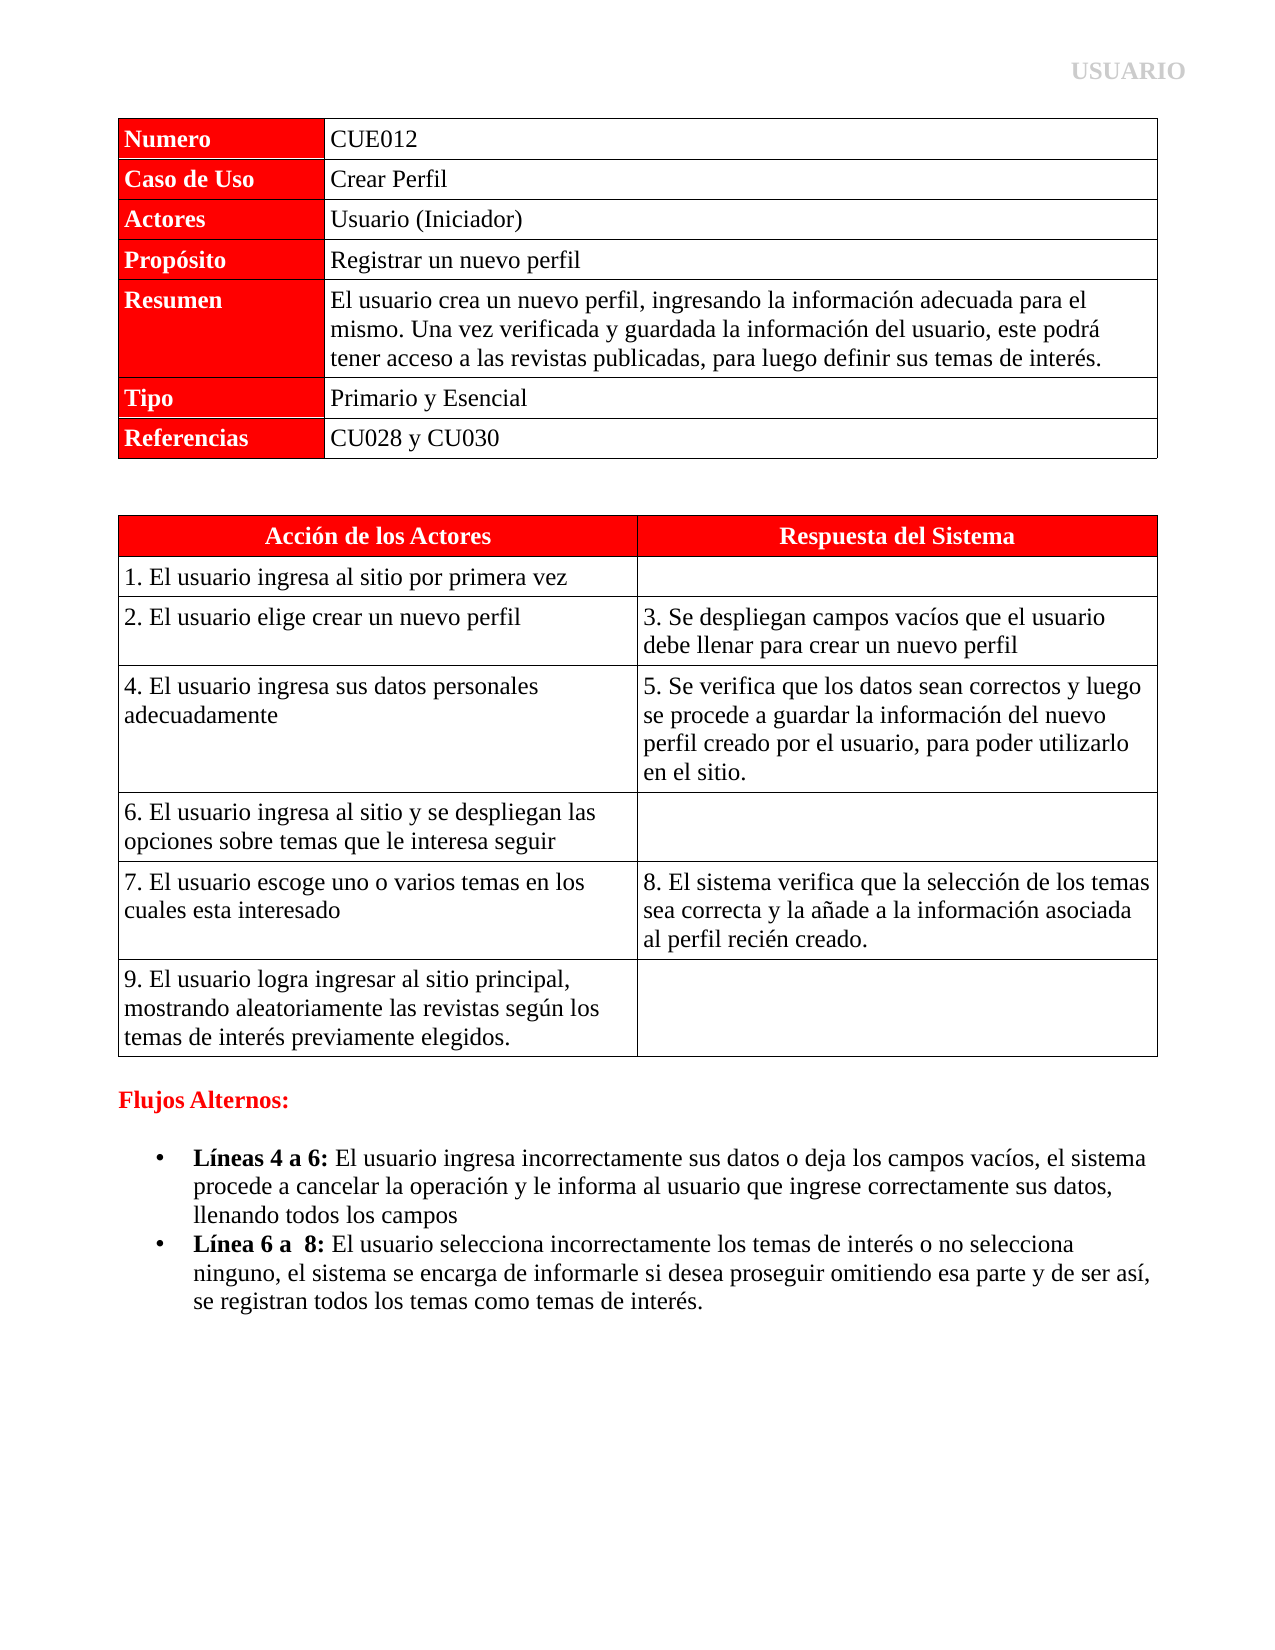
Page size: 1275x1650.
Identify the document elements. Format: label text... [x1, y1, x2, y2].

table_cell CU028 y CU030 [325, 419, 1157, 458]
table_cell Referencias [119, 419, 324, 458]
table_cell Resumen [119, 280, 324, 377]
table_header CUE012 [325, 119, 1157, 158]
table_cell Crear Perfil [325, 160, 1157, 199]
table_cell 5. Se verifica que los datos sean correctos y luego se procede a guardar la información del nuevo perfil creado por el usuario, para poder utilizarlo en el sitio. [638, 666, 1157, 792]
table_cell 7. El usuario escoge uno o varios temas en los cuales esta interesado [119, 862, 637, 958]
list Línea 6 a 8: El usuario selecciona incorrectamente los temas de interés o no selecciona ninguno, el sistema se encarga de informarle si desea proseguir omitiendo esa parte y de ser así, se registran todos los temas como temas de interés. [156, 1229, 1157, 1315]
table_cell Registrar un nuevo perfil [325, 240, 1157, 279]
table_cell Tipo [119, 378, 324, 417]
table_cell [638, 793, 1157, 861]
table_cell Usuario (Iniciador) [325, 200, 1157, 239]
table_header Acción de los Actores [119, 516, 637, 556]
list Líneas 4 a 6: El usuario ingresa incorrectamente sus datos o deja los campos vacíos, el sistema procede a cancelar la operación y le informa al usuario que ingrese correctamente sus datos, llenando todos los campos [156, 1143, 1157, 1229]
table_cell 1. El usuario ingresa al sitio por primera vez [119, 557, 637, 596]
table_cell 3. Se despliegan campos vacíos que el usuario debe llenar para crear un nuevo perfil [638, 597, 1157, 665]
table_cell Primario y Esencial [325, 378, 1157, 417]
table_cell 2. El usuario elige crear un nuevo perfil [119, 597, 637, 665]
table_cell [638, 557, 1157, 596]
table_cell 9. El usuario logra ingresar al sitio principal, mostrando aleatoriamente las revistas según los temas de interés previamente elegidos. [119, 960, 637, 1056]
table_header Numero [119, 119, 324, 158]
table_cell Propósito [119, 240, 324, 279]
table_cell [638, 960, 1157, 1056]
table_cell 4. El usuario ingresa sus datos personales adecuadamente [119, 666, 637, 792]
table_cell Actores [119, 200, 324, 239]
table_cell 6. El usuario ingresa al sitio y se despliegan las opciones sobre temas que le interesa seguir [119, 793, 637, 861]
text Flujos Alternos: [118, 1085, 1157, 1114]
table_cell El usuario crea un nuevo perfil, ingresando la información adecuada para el mismo. Una vez verificada y guardada la información del usuario, este podrá tener acceso a las revistas publicadas, para luego definir sus temas de interés. [325, 280, 1157, 377]
table_header Respuesta del Sistema [638, 516, 1157, 556]
table_cell Caso de Uso [119, 160, 324, 199]
table_cell 8. El sistema verifica que la selección de los temas sea correcta y la añade a la información asociada al perfil recién creado. [638, 862, 1157, 958]
